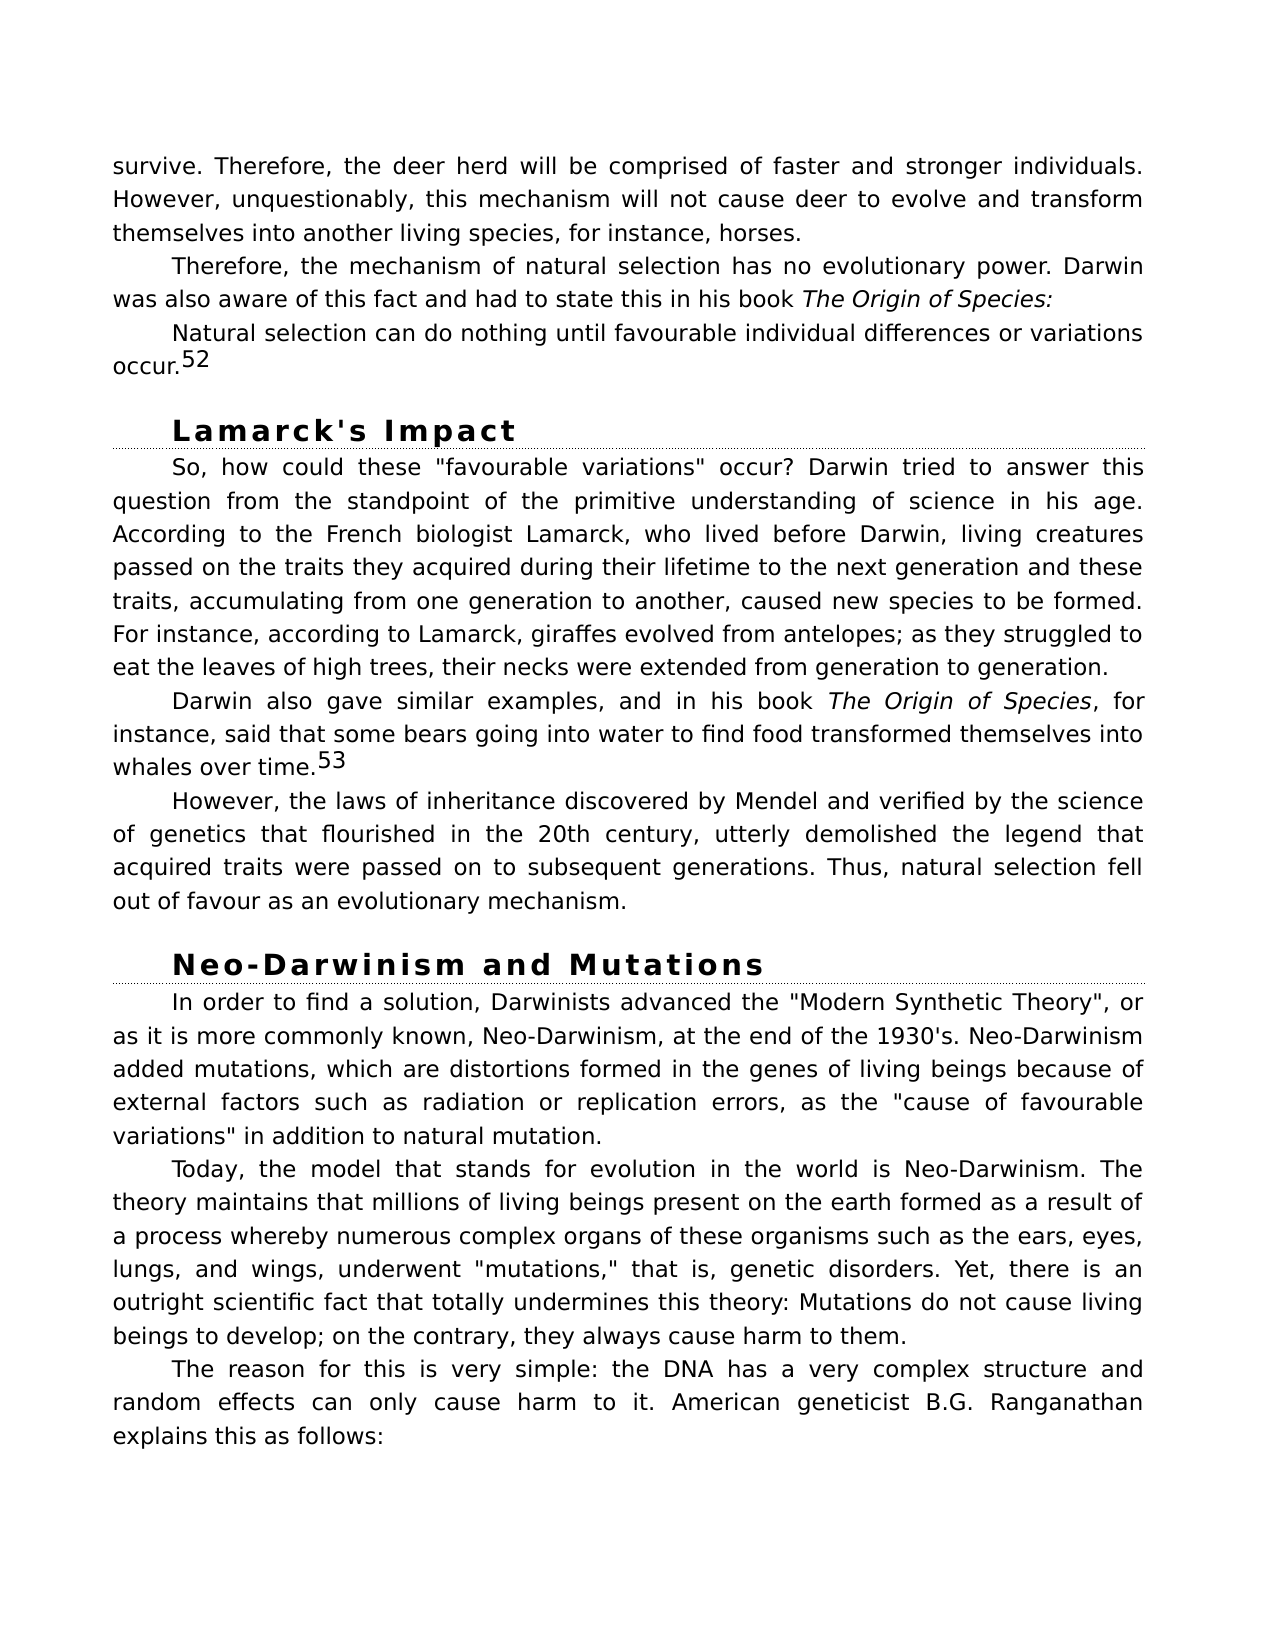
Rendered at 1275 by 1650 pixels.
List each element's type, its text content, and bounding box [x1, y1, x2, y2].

text Neo-Darwinism and Mutations [112, 949, 1145, 984]
text Therefore, the mechanism of natural selection has no evolutionary power. Darwin was also aware of this fact and had to state this in his book The Origin of Species: [112, 248, 1145, 314]
text Natural selection can do nothing until favourable individual differences or variations occur.52 [112, 314, 1145, 381]
text However, the laws of inheritance discovered by Mendel and verified by the science of genetics that flourished in the 20th century, utterly demolished the legend that acquired traits were passed on to subsequent generations. Thus, natural selection fell out of favour as an evolutionary mechanism. [112, 782, 1145, 916]
text Darwin also gave similar examples, and in his book The Origin of Species, for instance, said that some bears going into water to find food transformed themselves into whales over time.53 [112, 682, 1145, 782]
text Today, the model that stands for evolution in the world is Neo-Darwinism. The theory maintains that millions of living beings present on the earth formed as a result of a process whereby numerous complex organs of these organisms such as the ears, eyes, lungs, and wings, underwent "mutations," that is, genetic disorders. Yet, there is an outright scientific fact that totally undermines this theory: Mutations do not cause living beings to develop; on the contrary, they always cause harm to them. [112, 1151, 1145, 1351]
text So, how could these "favourable variations" occur? Darwin tried to answer this question from the standpoint of the primitive understanding of science in his age. According to the French biologist Lamarck, who lived before Darwin, living creatures passed on the traits they acquired during their lifetime to the next generation and these traits, accumulating from one generation to another, caused new species to be formed. For instance, according to Lamarck, giraffes evolved from antelopes; as they struggled to eat the leaves of high trees, their necks were extended from generation to generation. [112, 449, 1145, 682]
text Lamarck's Impact [112, 414, 1145, 449]
text The reason for this is very simple: the DNA has a very complex structure and random effects can only cause harm to it. American geneticist B.G. Ranganathan explains this as follows: [112, 1351, 1145, 1451]
text survive. Therefore, the deer herd will be comprised of faster and stronger individuals. However, unquestionably, this mechanism will not cause deer to evolve and transform themselves into another living species, for instance, horses. [112, 148, 1145, 248]
text In order to find a solution, Darwinists advanced the "Modern Synthetic Theory", or as it is more commonly known, Neo-Darwinism, at the end of the 1930's. Neo-Darwinism added mutations, which are distortions formed in the genes of living beings because of external factors such as radiation or replication errors, as the "cause of favourable variations" in addition to natural mutation. [112, 984, 1145, 1151]
